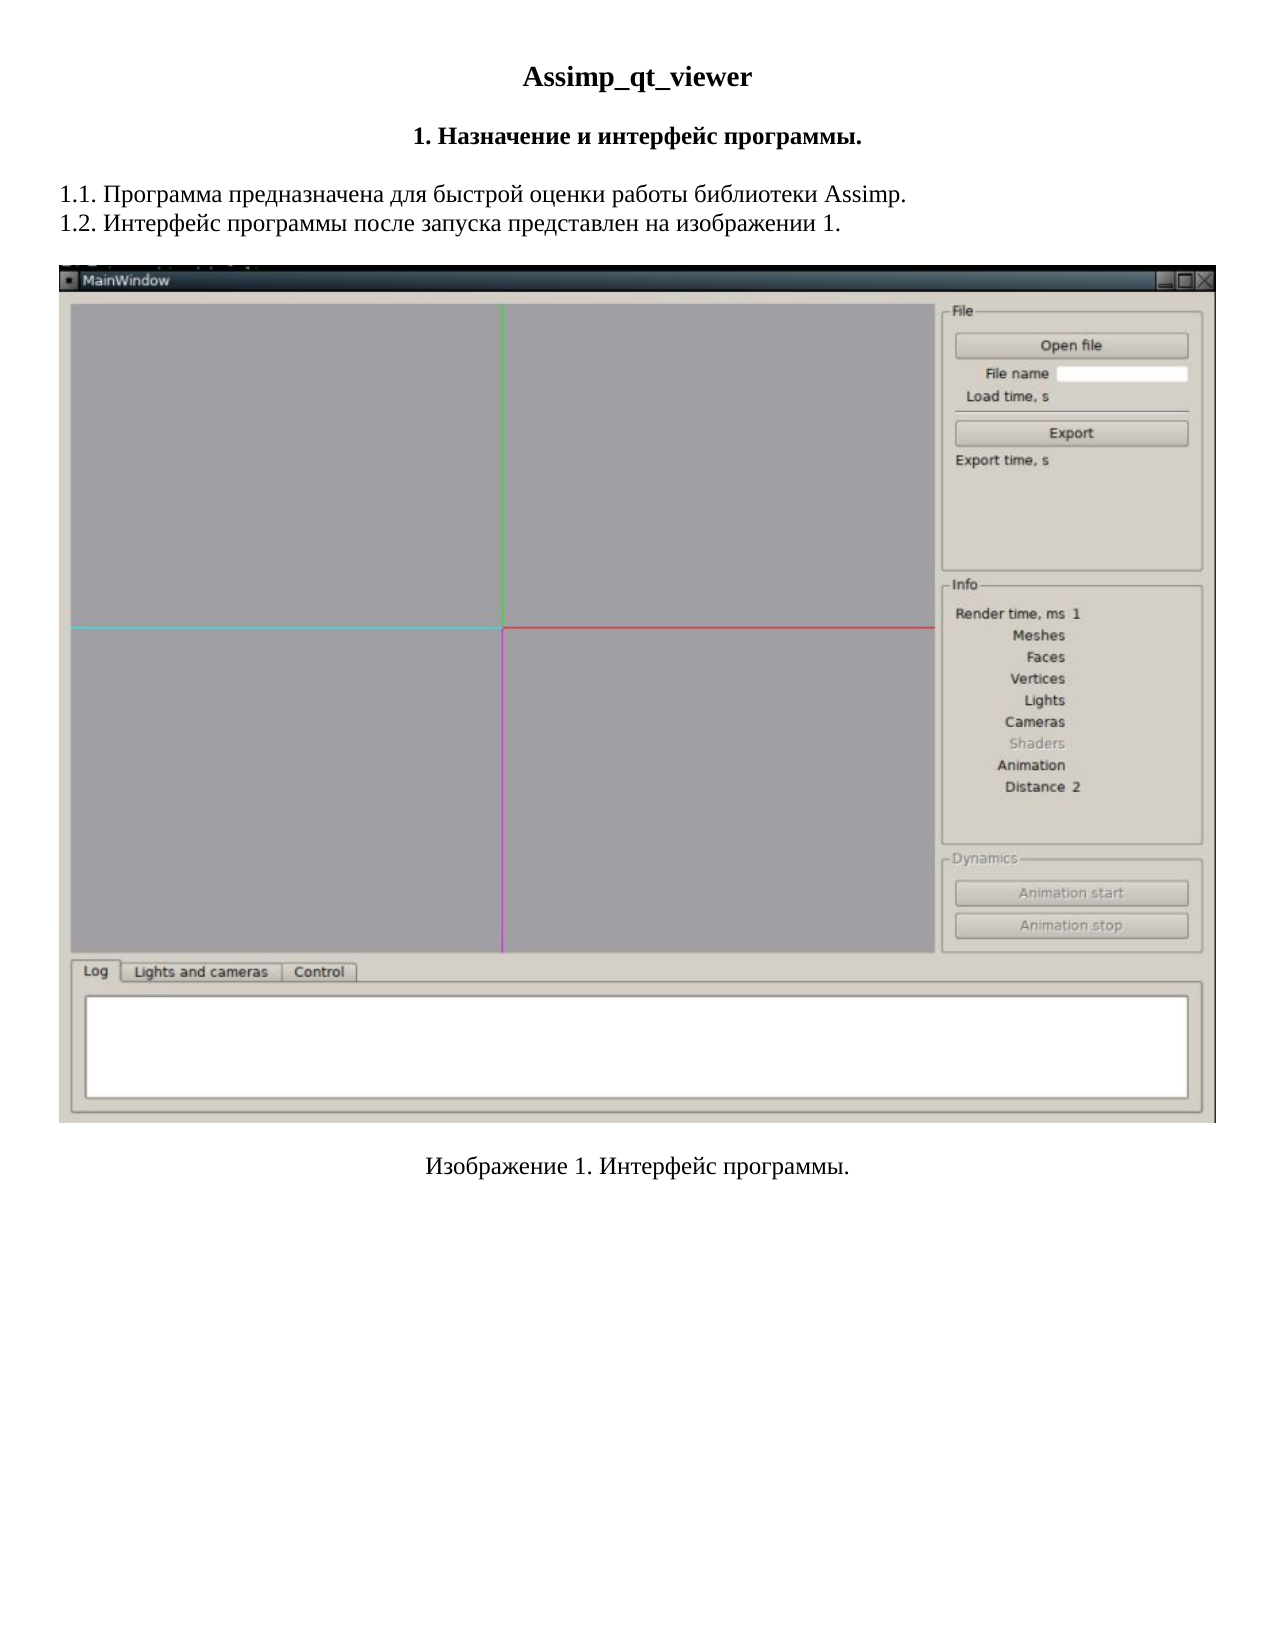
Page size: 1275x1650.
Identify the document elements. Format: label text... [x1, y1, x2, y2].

text Assimp_qt_viewer [59, 59, 1216, 93]
text Изображение 1. Интерфейс программы. [59, 1151, 1216, 1180]
text 1.1. Программа предназначена для быстрой оценки работы библиотеки Assimp. [59, 179, 1216, 208]
text 1.2. Интерфейс программы после запуска представлен на изображении 1. [59, 208, 1216, 236]
text 1. Назначение и интерфейс программы. [59, 121, 1216, 150]
picture [59, 265, 1216, 1123]
